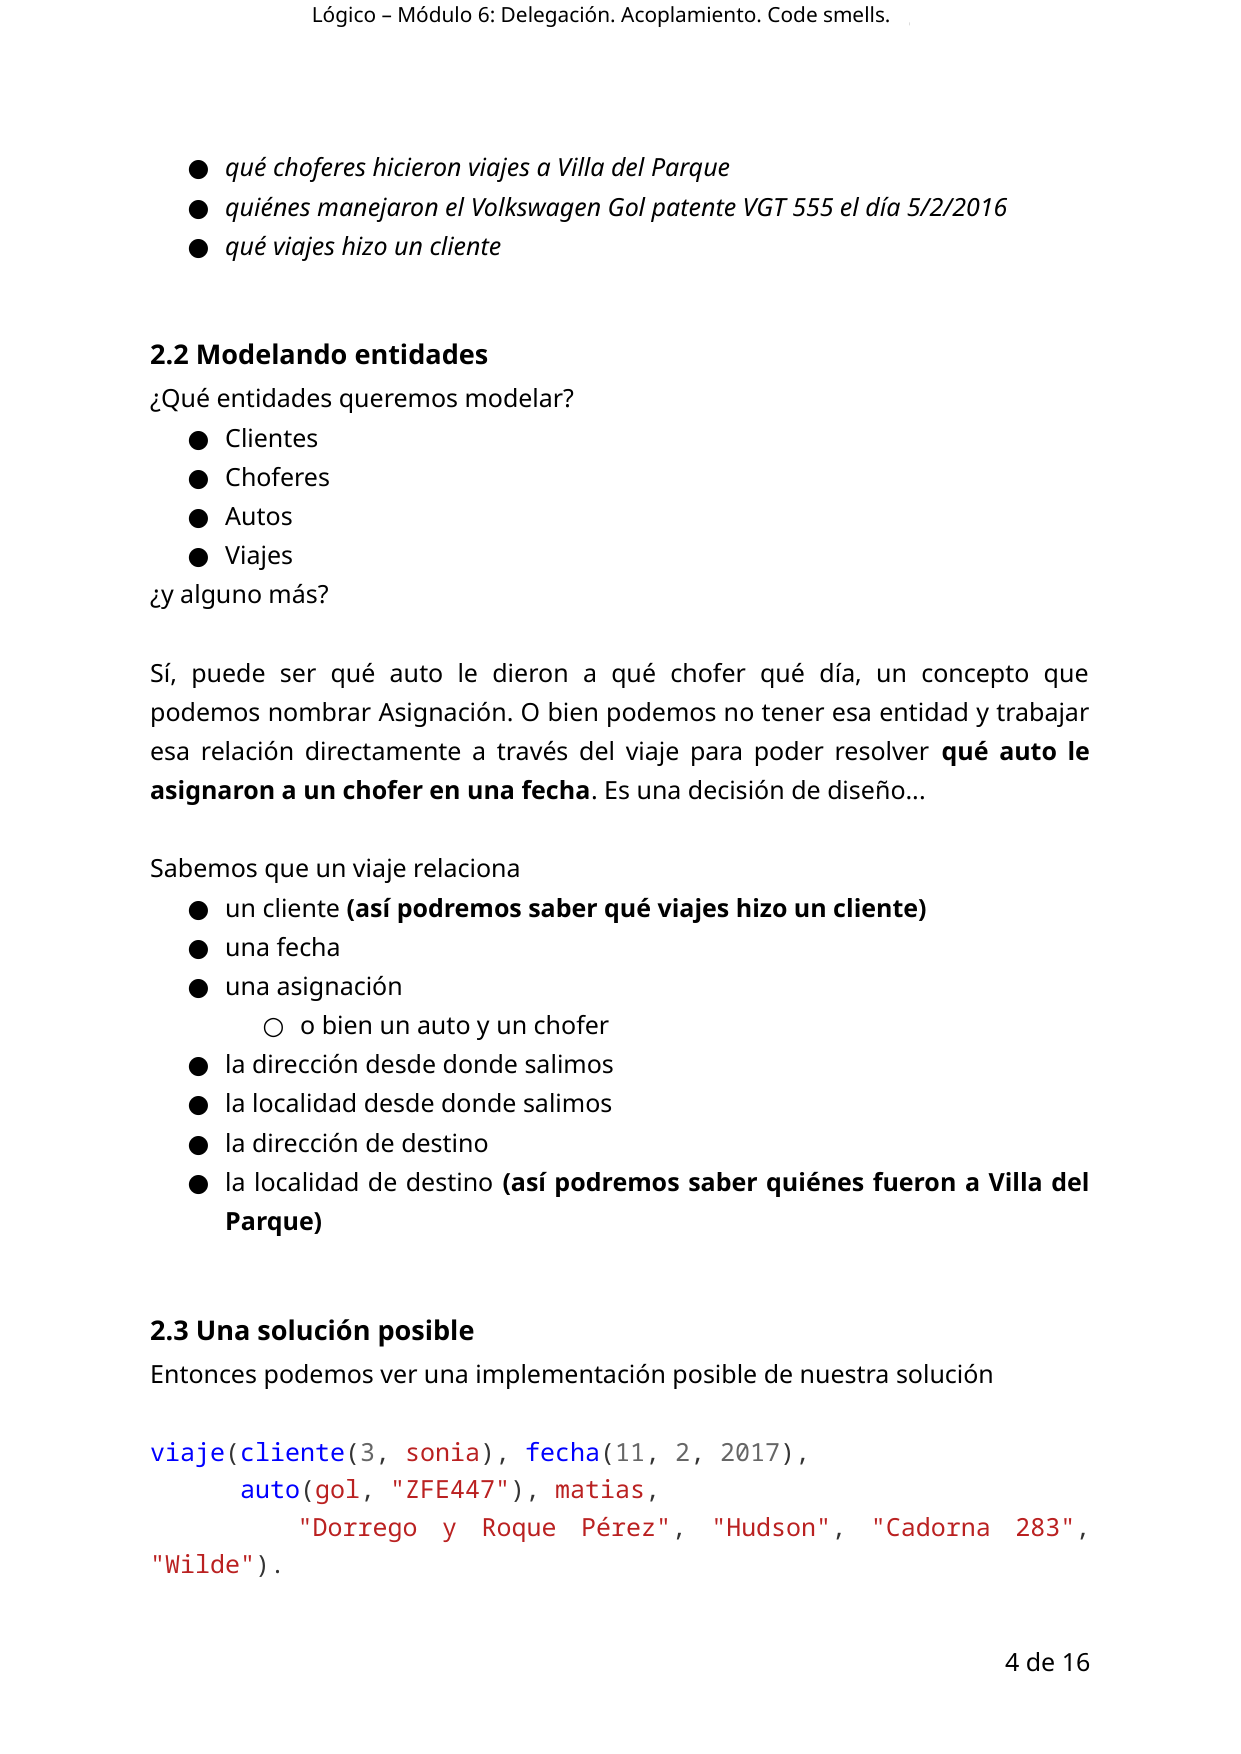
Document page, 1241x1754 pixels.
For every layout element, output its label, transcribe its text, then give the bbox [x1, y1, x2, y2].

list Clientes [187, 420, 1090, 454]
list la localidad de destino (así podremos saber quiénes fueron a Villa del Parque) [187, 1164, 1090, 1238]
text Sabemos que un viaje relaciona [150, 851, 1090, 885]
subtitle 2.2 Modelando entidades [150, 336, 1090, 373]
list un cliente (así podremos saber qué viajes hizo un cliente) [187, 890, 1090, 924]
list o bien un auto y un chofer [262, 1008, 1090, 1042]
text "Dorrego y Roque Pérez", "Hudson", "Cadorna 283", "Wilde"). [150, 1509, 1090, 1581]
list la dirección desde donde salimos [187, 1047, 1090, 1081]
list una asignación [187, 968, 1090, 1003]
text Entonces podemos ver una implementación posible de nuestra solución [150, 1356, 1090, 1390]
text viaje(cliente(3, sonia), fecha(11, 2, 2017), [150, 1434, 1090, 1469]
subtitle 2.3 Una solución posible [150, 1311, 1090, 1348]
text auto(gol, "ZFE447"), matias, [150, 1472, 1090, 1506]
text ¿y alguno más? [150, 577, 1090, 611]
list qué choferes hicieron viajes a Villa del Parque [187, 150, 1090, 184]
list Choferes [187, 459, 1090, 493]
list Viajes [187, 538, 1090, 572]
list Autos [187, 498, 1090, 533]
list la localidad desde donde salimos [187, 1086, 1090, 1120]
list la dirección de destino [187, 1125, 1090, 1159]
list una fecha [187, 929, 1090, 963]
list quiénes manejaron el Volkswagen Gol patente VGT 555 el día 5/2/2016 [187, 189, 1090, 223]
text ¿Qué entidades queremos modelar? [150, 381, 1090, 415]
list qué viajes hizo un cliente [187, 228, 1090, 262]
text Sí, puede ser qué auto le dieron a qué chofer qué día, un concepto que podemos nombrar Asignación. O bien podemos no tener esa entidad y trabajar esa relación directamente a través del viaje para poder resolver qué auto le asignaron a un chofer en una fecha. Es una decisión de diseño... [150, 655, 1090, 807]
